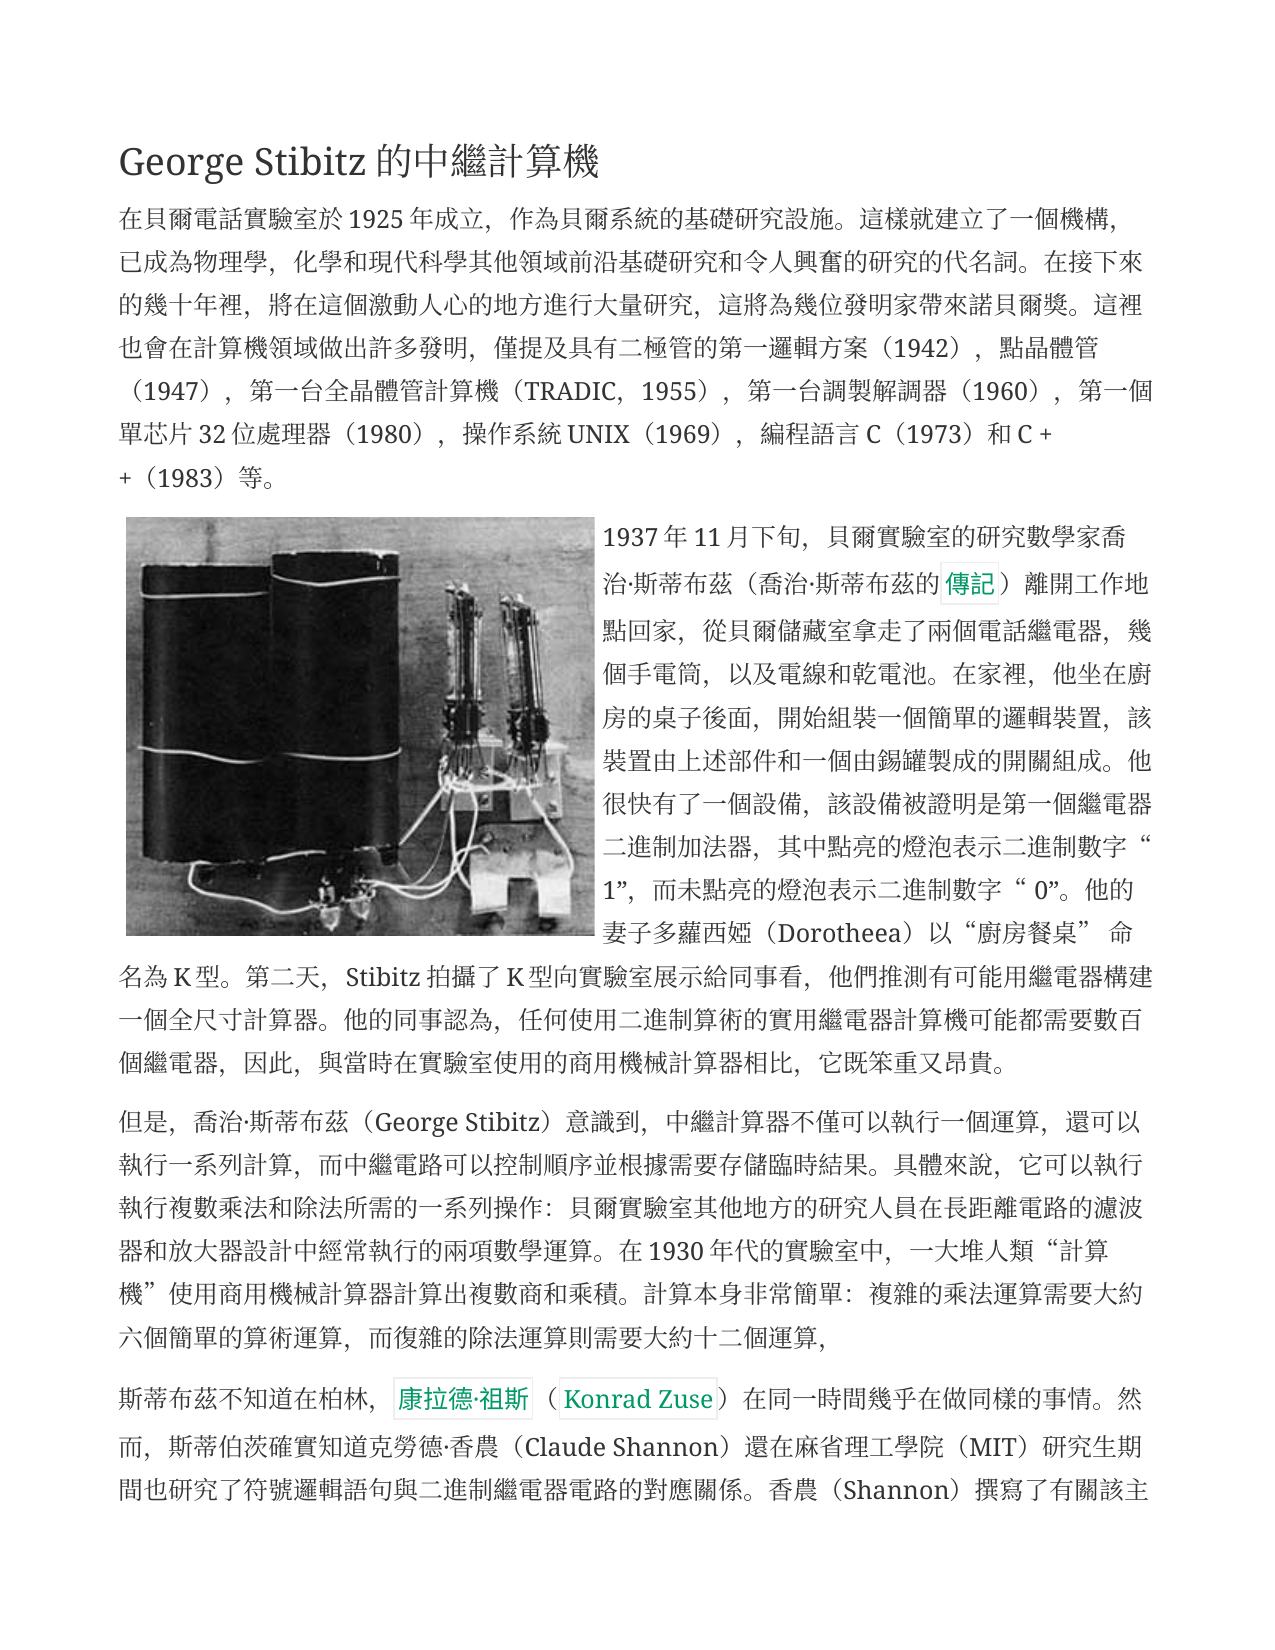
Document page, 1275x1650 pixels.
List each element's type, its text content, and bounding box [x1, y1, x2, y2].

text 1937年11月下旬，貝爾實驗室的研究數學家喬治·斯蒂布茲（喬治·斯蒂布茲的傳記）離開工作地點回家，從貝爾儲藏室拿走了兩個電話繼電器，幾個手電筒，以及電線和乾電池。在家裡，他坐在廚房的桌子後面，開始組裝一個簡單的邏輯裝置，該裝置由上述部件和一個由錫罐製成的開關組成。他很快有了一個設備，該設備被證明是第一個繼電器二進制加法器，其中點亮的燈泡表示二進制數字“ 1”，而未點亮的燈泡表示二進制數字“ 0”。他的妻子多蘿西婭（Dorotheea）以“廚房餐桌” 命名為K型。第二天，Stibitz拍攝了K型向實驗室展示給同事看，他們推測有可能用繼電器構建一個全尺寸計算器。他的同事認為，任何使用二進制算術的實用繼電器計算機可能都需要數百個繼電器，因此，與當時在實驗室使用的商用機械計算器相比，它既笨重又昂貴。 [118, 517, 1157, 1079]
text 斯蒂布茲不知道在柏林，康拉德·祖斯（Konrad Zuse）在同一時間幾乎在做同樣的事情。然而，斯蒂伯茨確實知道克勞德·香農（Claude Shannon）還在麻省理工學院（MIT）研究生期間也研究了符號邏輯語句與二進制繼電器電路的對應關係。香農（Shannon）撰寫了有關該主 [118, 1377, 1157, 1506]
subtitle George Stibitz的中繼計算機 [118, 133, 1157, 187]
text 但是，喬治·斯蒂布茲（George Stibitz）意識到，中繼計算器不僅可以執行一個運算，還可以執行一系列計算，而中繼電路可以控制順序並根據需要存儲臨時結果。具體來說，它可以執行執行複數乘法和除法所需的一系列操作：貝爾實驗室其他地方的研究人員在長距離電路的濾波器和放大器設計中經常執行的兩項數學運算。在1930年代的實驗室中，一大堆人類“計算機”使用商用機械計算器計算出複數商和乘積。計算本身非常簡單：複雜的乘法運算需要大約六個簡單的算術運算，而復雜的除法運算則需要大約十二個運算， [118, 1102, 1157, 1354]
picture [126, 517, 595, 936]
text 在貝爾電話實驗室於1925年成立，作為貝爾系統的基礎研究設施。這樣就建立了一個機構，已成為物理學，化學和現代科學其他領域前沿基礎研究和令人興奮的研究的代名詞。在接下來的幾十年裡，將在這個激動人心的地方進行大量研究，這將為幾位發明家帶來諾貝爾獎。這裡也會在計算機領域做出許多發明，僅提及具有二極管的第一邏輯方案（1942），點晶體管（1947），第一台全晶體管計算機（TRADIC，1955），第一台調製解調器（1960），第一個單芯片32位處理器（1980），操作系統UNIX（1969），編程語言C（1973）和C ++（1983）等。 [118, 199, 1157, 494]
